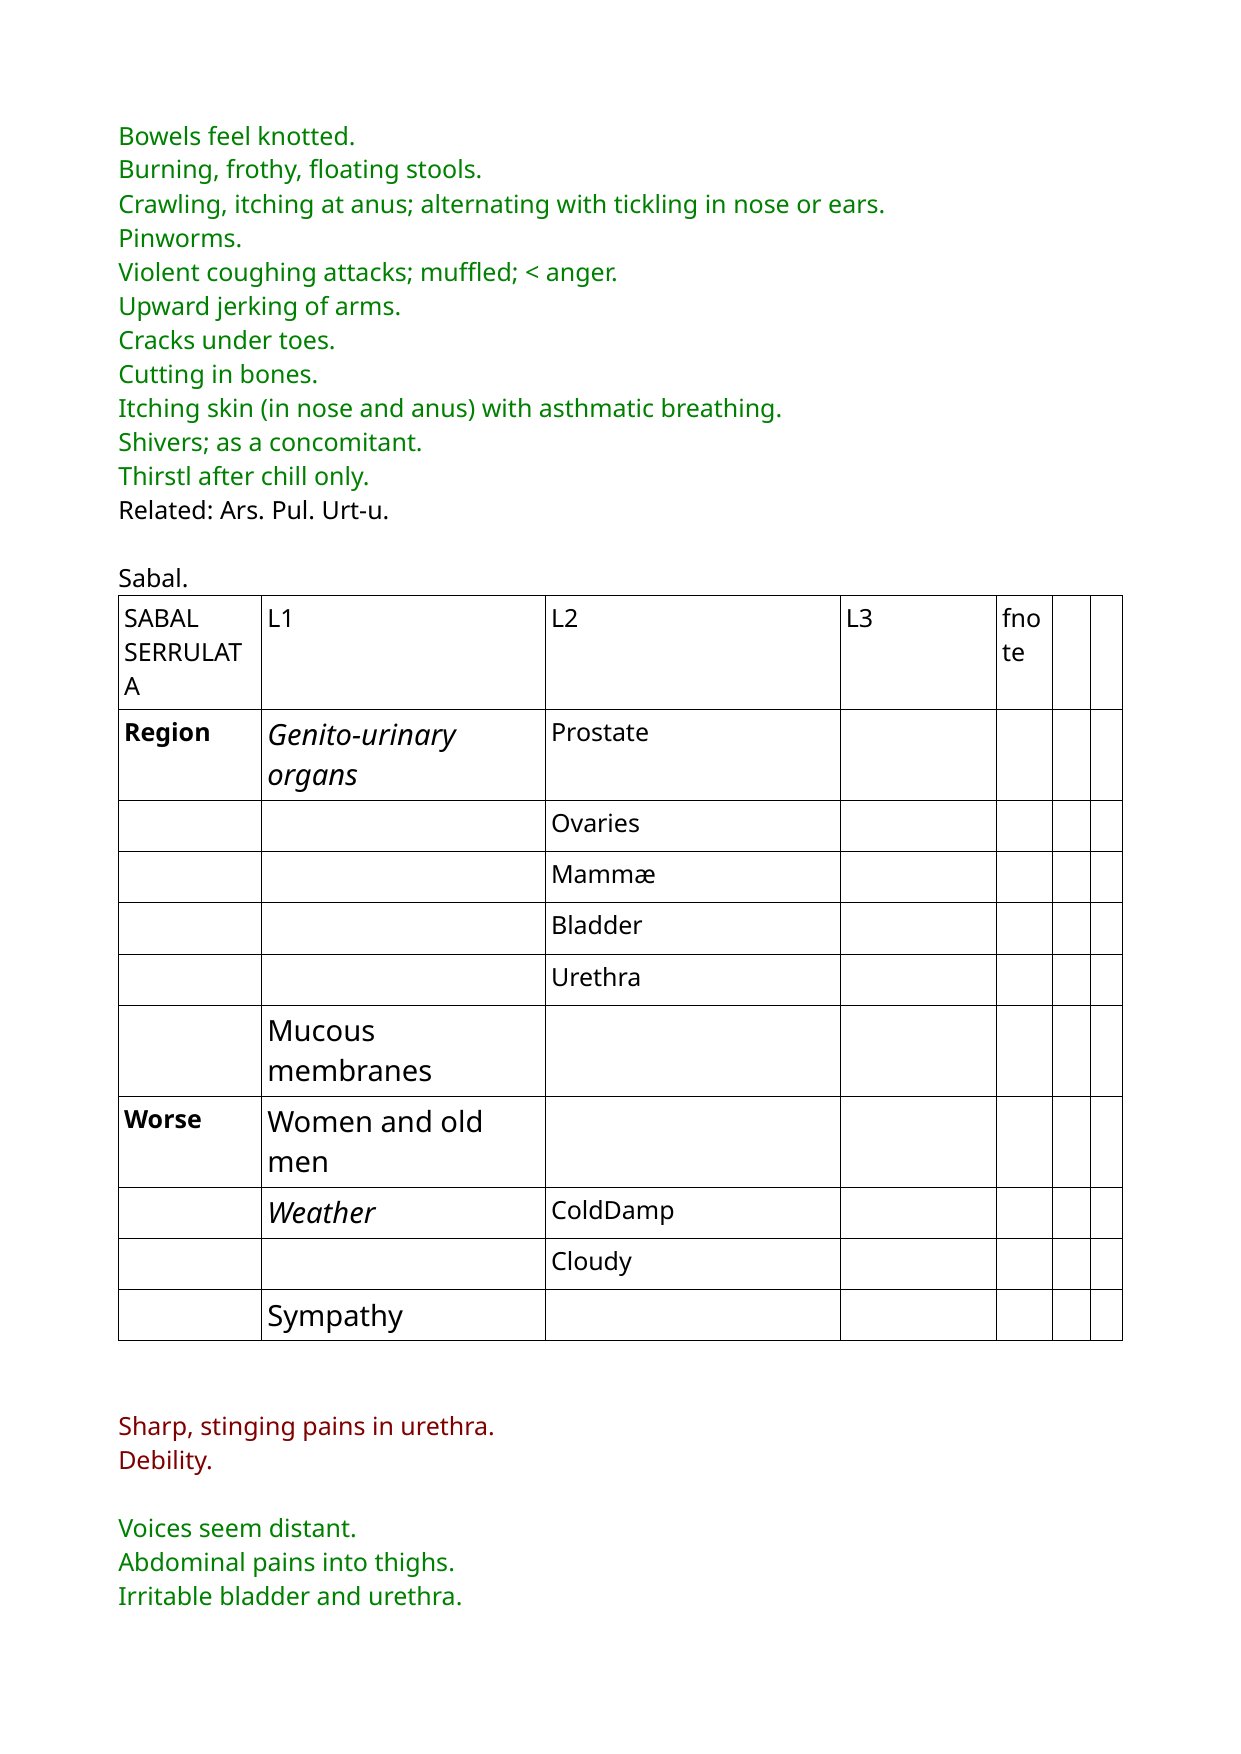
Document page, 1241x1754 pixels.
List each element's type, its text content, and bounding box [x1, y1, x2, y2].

table_cell [841, 1239, 996, 1289]
table_cell [546, 1006, 840, 1096]
table_cell [841, 1097, 996, 1187]
table_cell [997, 1239, 1052, 1289]
text Bowels feel knotted. [118, 118, 1122, 152]
table_cell [1053, 801, 1090, 851]
table_cell Bladder [546, 903, 840, 953]
table_cell [1053, 1239, 1090, 1289]
text Voices seem distant. [118, 1511, 1122, 1545]
table_cell [1091, 1290, 1122, 1340]
text Shivers; as a concomitant. [118, 425, 1122, 459]
table_header L2 [546, 596, 840, 709]
table_cell [997, 1188, 1052, 1238]
table_header SABAL SERRULATA [119, 596, 261, 709]
table_cell [997, 801, 1052, 851]
table_cell [997, 852, 1052, 902]
text Itching skin (in nose and anus) with asthmatic breathing. [118, 391, 1122, 425]
table_cell [1091, 903, 1122, 953]
text Related: Ars. Pul. Urt-u. [118, 493, 1122, 527]
table_cell [546, 1097, 840, 1187]
table_cell [841, 903, 996, 953]
table_cell [1091, 1097, 1122, 1187]
text Irritable bladder and urethra. [118, 1579, 1122, 1613]
table_cell [997, 710, 1052, 800]
table_cell [997, 1006, 1052, 1096]
text Sharp, stinging pains in urethra. [118, 1408, 1122, 1443]
text Debility. [118, 1443, 1122, 1477]
text Violent coughing attacks; muffled; < anger. [118, 254, 1122, 288]
table_cell [262, 903, 545, 953]
table_cell Mammæ [546, 852, 840, 902]
table_cell [546, 1290, 840, 1340]
table_cell [119, 955, 261, 1005]
table_cell [262, 801, 545, 851]
table_header fnote [997, 596, 1052, 709]
table_header L1 [262, 596, 545, 709]
table_cell [262, 852, 545, 902]
table_cell [1053, 1097, 1090, 1187]
table_cell Mucous membranes [262, 1006, 545, 1096]
table_cell Weather [262, 1188, 545, 1238]
table_cell [1091, 710, 1122, 800]
text Upward jerking of arms. [118, 288, 1122, 322]
table_cell Worse [119, 1097, 261, 1187]
table_cell [262, 1239, 545, 1289]
text Sabal. [118, 561, 1122, 595]
table_cell [1091, 955, 1122, 1005]
text Thirstl after chill only. [118, 459, 1122, 493]
table_cell [119, 1239, 261, 1289]
table_cell [1091, 1006, 1122, 1096]
table_header [1053, 596, 1090, 709]
table_cell [119, 801, 261, 851]
table_cell [1091, 1239, 1122, 1289]
text Pinworms. [118, 220, 1122, 254]
table_cell [119, 1290, 261, 1340]
table_cell [1053, 1290, 1090, 1340]
table_cell [119, 1188, 261, 1238]
table_cell [841, 801, 996, 851]
table_cell [841, 1006, 996, 1096]
table_cell Prostate [546, 710, 840, 800]
text Cracks under toes. [118, 322, 1122, 357]
table_cell [997, 903, 1052, 953]
table_cell [1053, 1188, 1090, 1238]
table_cell [841, 710, 996, 800]
table_cell [1053, 710, 1090, 800]
table_cell Sympathy [262, 1290, 545, 1340]
table_cell Region [119, 710, 261, 800]
table_cell [119, 852, 261, 902]
table_cell [119, 1006, 261, 1096]
table_cell [997, 1290, 1052, 1340]
text Burning, frothy, floating stools. [118, 152, 1122, 186]
table_cell [841, 1188, 996, 1238]
table_cell [119, 903, 261, 953]
table_cell Urethra [546, 955, 840, 1005]
table_cell ColdDamp [546, 1188, 840, 1238]
table_cell [997, 1097, 1052, 1187]
table_cell [1091, 852, 1122, 902]
text Crawling, itching at anus; alternating with tickling in nose or ears. [118, 186, 1122, 220]
text Cutting in bones. [118, 357, 1122, 391]
table_cell [1053, 852, 1090, 902]
table_cell [1053, 1006, 1090, 1096]
table_cell Women and old men [262, 1097, 545, 1187]
table_cell [997, 955, 1052, 1005]
text Abdominal pains into thighs. [118, 1545, 1122, 1579]
table_cell [1053, 903, 1090, 953]
table_cell [1053, 955, 1090, 1005]
table_header [1091, 596, 1122, 709]
table_cell Genito-urinary organs [262, 710, 545, 800]
table_cell [841, 852, 996, 902]
table_cell [1091, 801, 1122, 851]
table_cell [262, 955, 545, 1005]
table_cell [1091, 1188, 1122, 1238]
table_cell [841, 955, 996, 1005]
table_cell Cloudy [546, 1239, 840, 1289]
table_cell Ovaries [546, 801, 840, 851]
table_cell [841, 1290, 996, 1340]
table_header L3 [841, 596, 996, 709]
